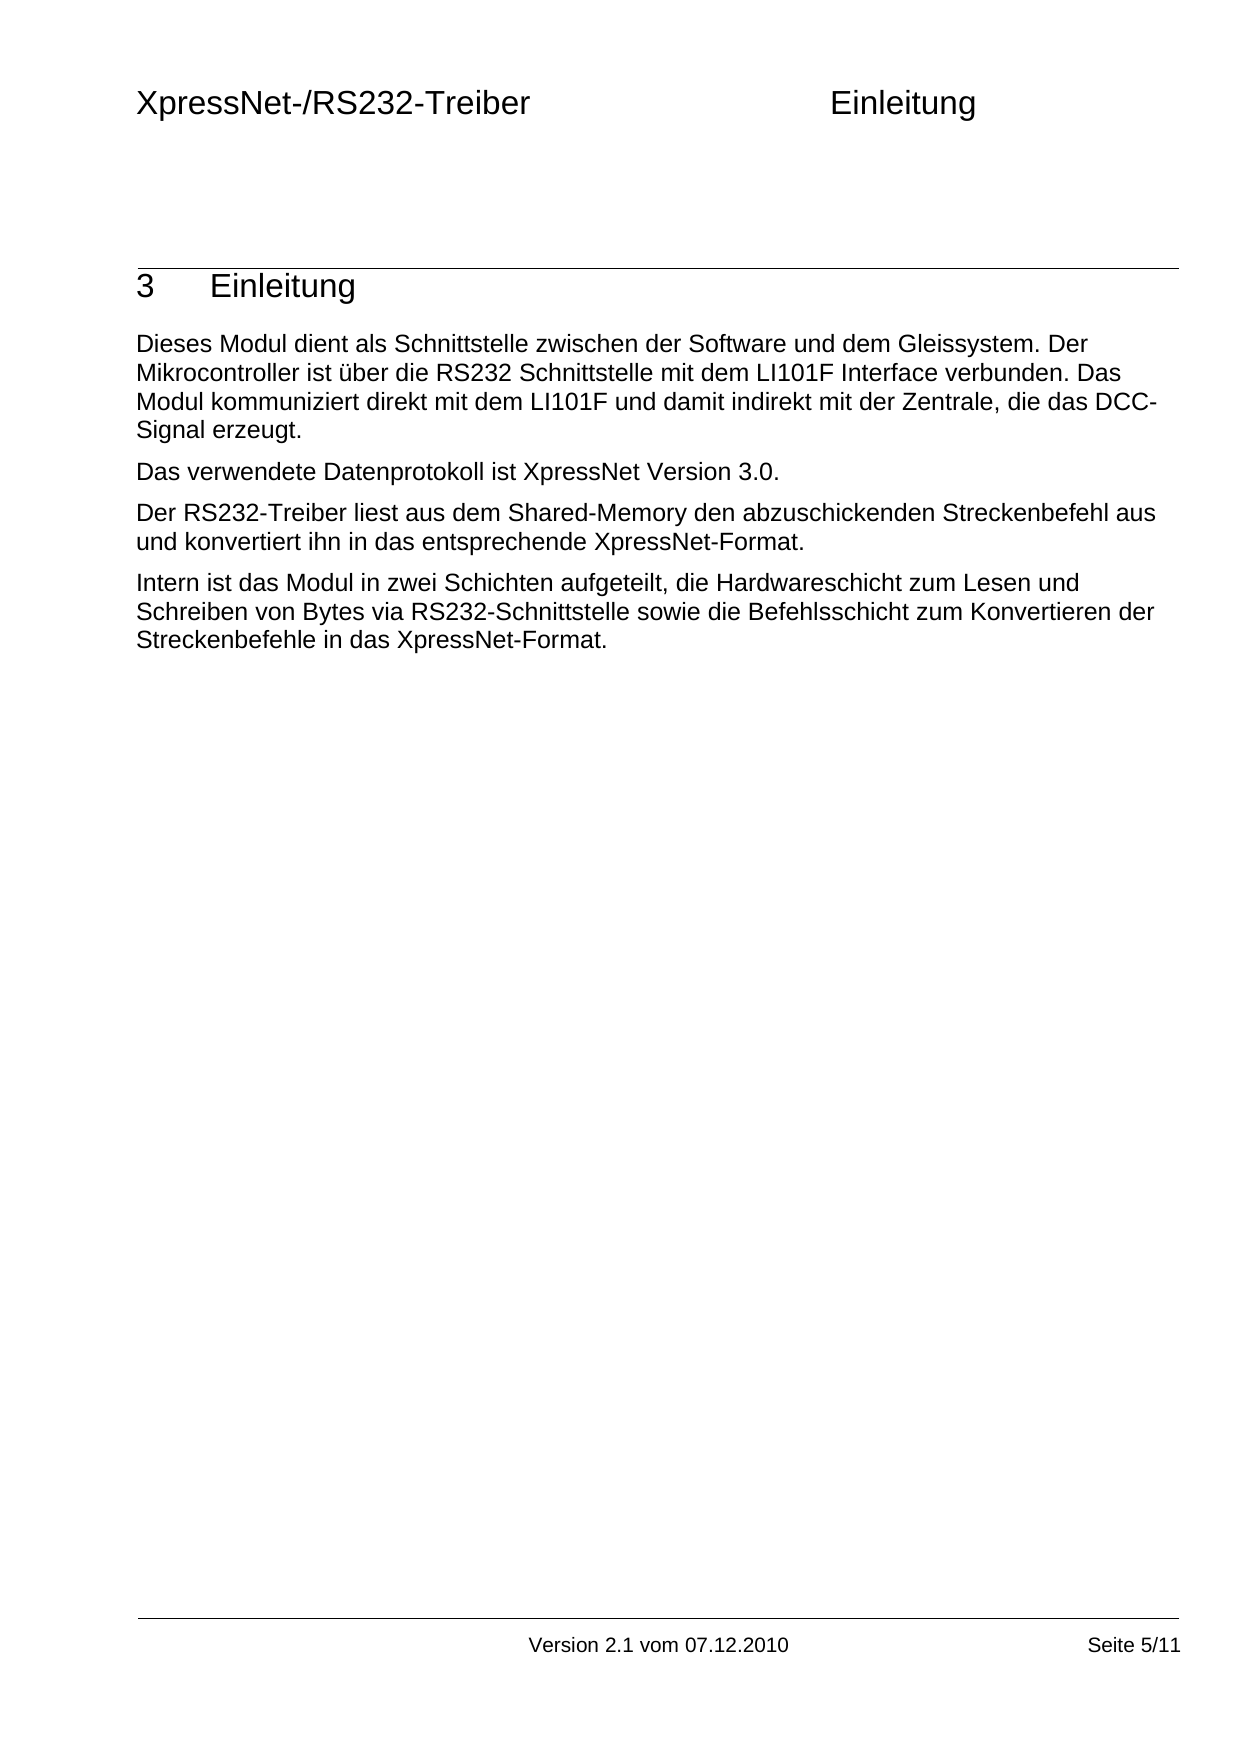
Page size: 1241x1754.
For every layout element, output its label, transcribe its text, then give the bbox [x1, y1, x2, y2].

subtitle Einleitung [136, 289, 350, 304]
subtitle Einleitung [349, 289, 1181, 304]
text Dieses Modul dient als Schnittstelle zwischen der Software und dem Gleissystem. Der Mikrocontroller ist über die RS232 Schnittstelle mit dem LI101F Interface verbunden. Das Modul kommuniziert direkt mit dem LI101F und damit indirekt mit der Zentrale, die das DCC-Signal erzeugt. [136, 329, 1181, 444]
text Intern ist das Modul in zwei Schichten aufgeteilt, die Hardwareschicht zum Lesen und Schreiben von Bytes via RS232-Schnittstelle sowie die Befehlsschicht zum Konvertieren der Streckenbefehle in das XpressNet-Format. [136, 568, 1181, 654]
text Der RS232-Treiber liest aus dem Shared-Memory den abzuschickenden Streckenbefehl aus und konvertiert ihn in das entsprechende XpressNet-Format. [136, 498, 1181, 556]
text Das verwendete Datenprotokoll ist XpressNet Version 3.0. [136, 457, 1181, 486]
